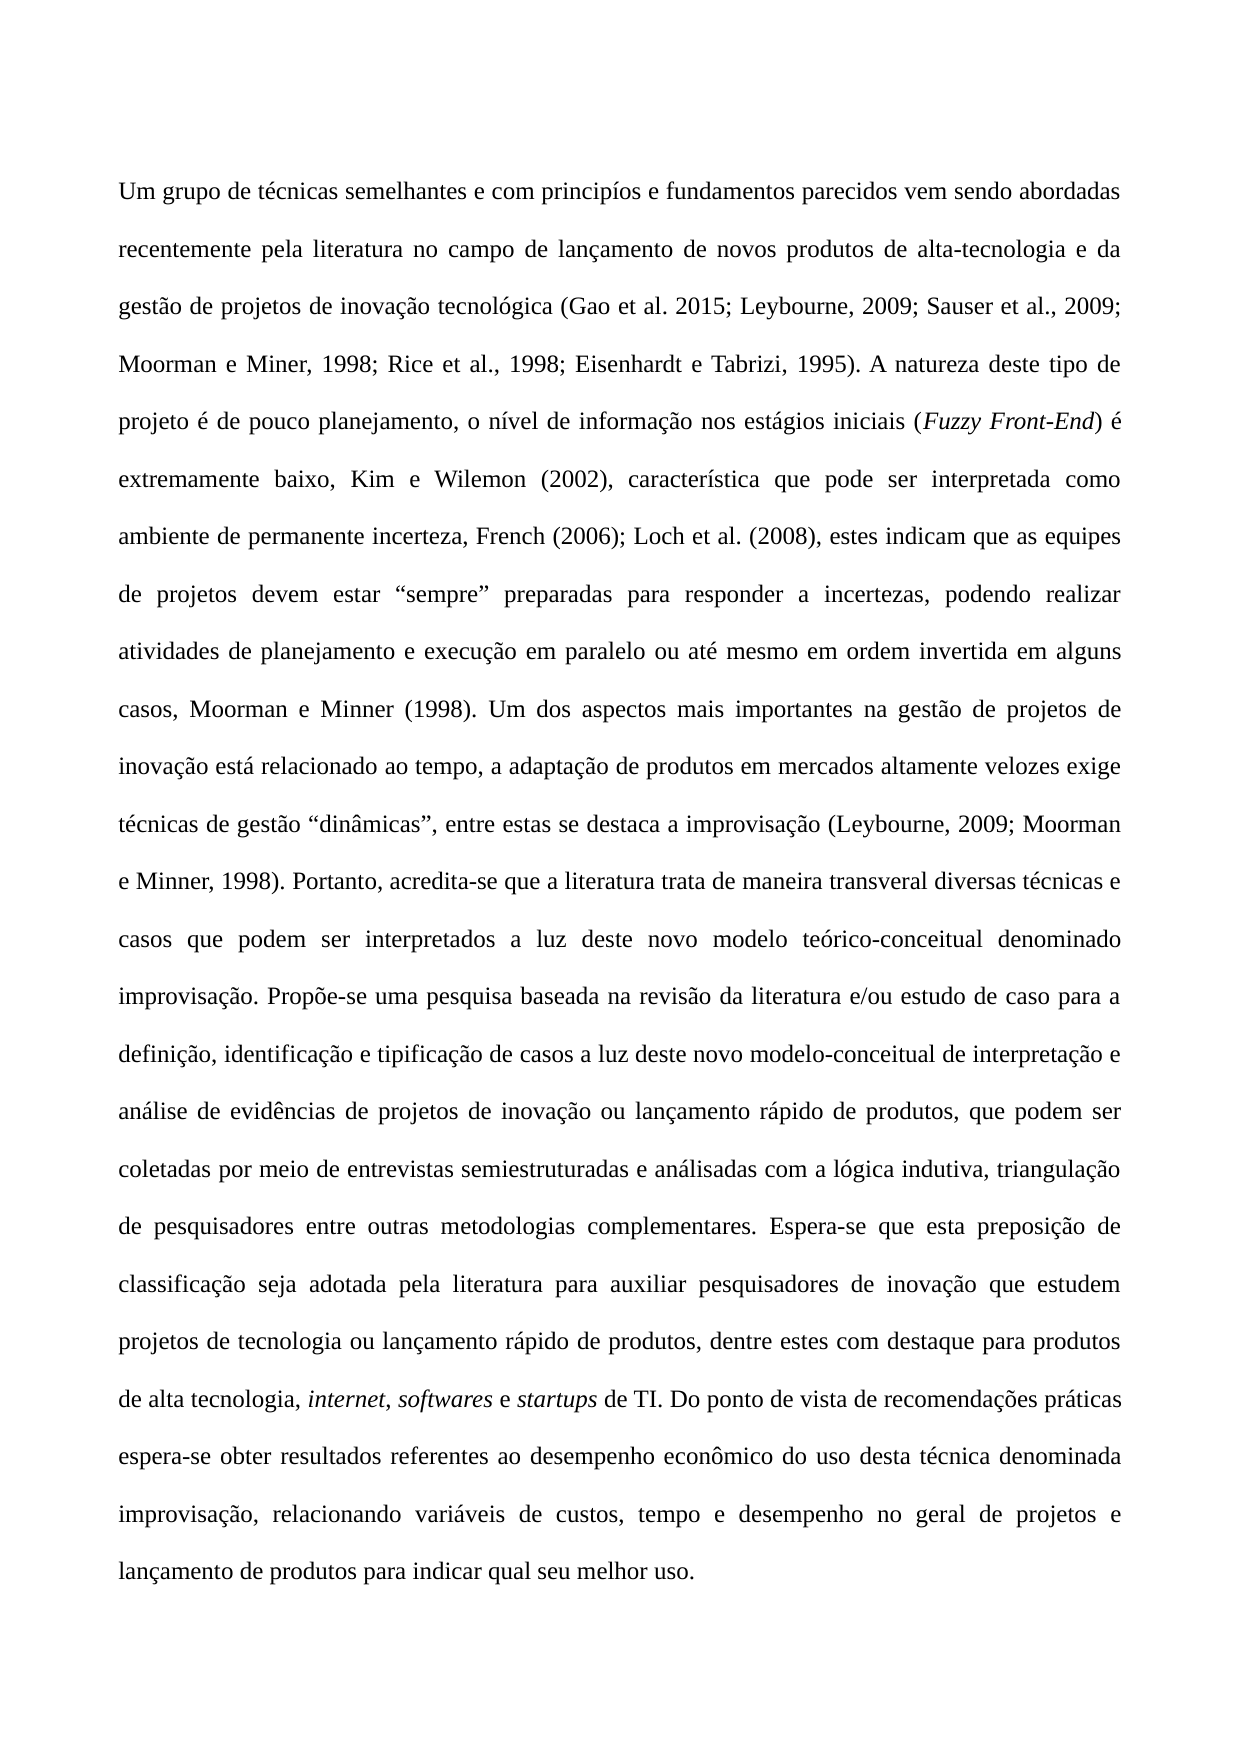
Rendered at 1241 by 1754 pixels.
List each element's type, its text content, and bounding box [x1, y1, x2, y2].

text Um grupo de técnicas semelhantes e com principíos e fundamentos parecidos vem sendo abordadas recentemente pela literatura no campo de lançamento de novos produtos de alta-tecnologia e da gestão de projetos de inovação tecnológica (Gao et al. 2015; Leybourne, 2009; Sauser et al., 2009; Moorman e Miner, 1998; Rice et al., 1998; Eisenhardt e Tabrizi, 1995). A natureza deste tipo de projeto é de pouco planejamento, o nível de informação nos estágios iniciais (Fuzzy Front-End) é extremamente baixo, Kim e Wilemon (2002), característica que pode ser interpretada como ambiente de permanente incerteza, French (2006); Loch et al. (2008), estes indicam que as equipes de projetos devem estar “sempre” preparadas para responder a incertezas, podendo realizar atividades de planejamento e execução em paralelo ou até mesmo em ordem invertida em alguns casos, Moorman e Minner (1998). Um dos aspectos mais importantes na gestão de projetos de inovação está relacionado ao tempo, a adaptação de produtos em mercados altamente velozes exige técnicas de gestão “dinâmicas”, entre estas se destaca a improvisação (Leybourne, 2009; Moorman e Minner, 1998). Portanto, acredita-se que a literatura trata de maneira transveral diversas técnicas e casos que podem ser interpretados a luz deste novo modelo teórico-conceitual denominado improvisação. Propõe-se uma pesquisa baseada na revisão da literatura e/ou estudo de caso para a definição, identificação e tipificação de casos a luz deste novo modelo-conceitual de interpretação e análise de evidências de projetos de inovação ou lançamento rápido de produtos, que podem ser coletadas por meio de entrevistas semiestruturadas e análisadas com a lógica indutiva, triangulação de pesquisadores entre outras metodologias complementares. Espera-se que esta preposição de classificação seja adotada pela literatura para auxiliar pesquisadores de inovação que estudem projetos de tecnologia ou lançamento rápido de produtos, dentre estes com destaque para produtos de alta tecnologia, internet, softwares e startups de TI. Do ponto de vista de recomendações práticas espera-se obter resultados referentes ao desempenho econômico do uso desta técnica denominada improvisação, relacionando variáveis de custos, tempo e desempenho no geral de projetos e lançamento de produtos para indicar qual seu melhor uso. [118, 176, 1122, 1585]
